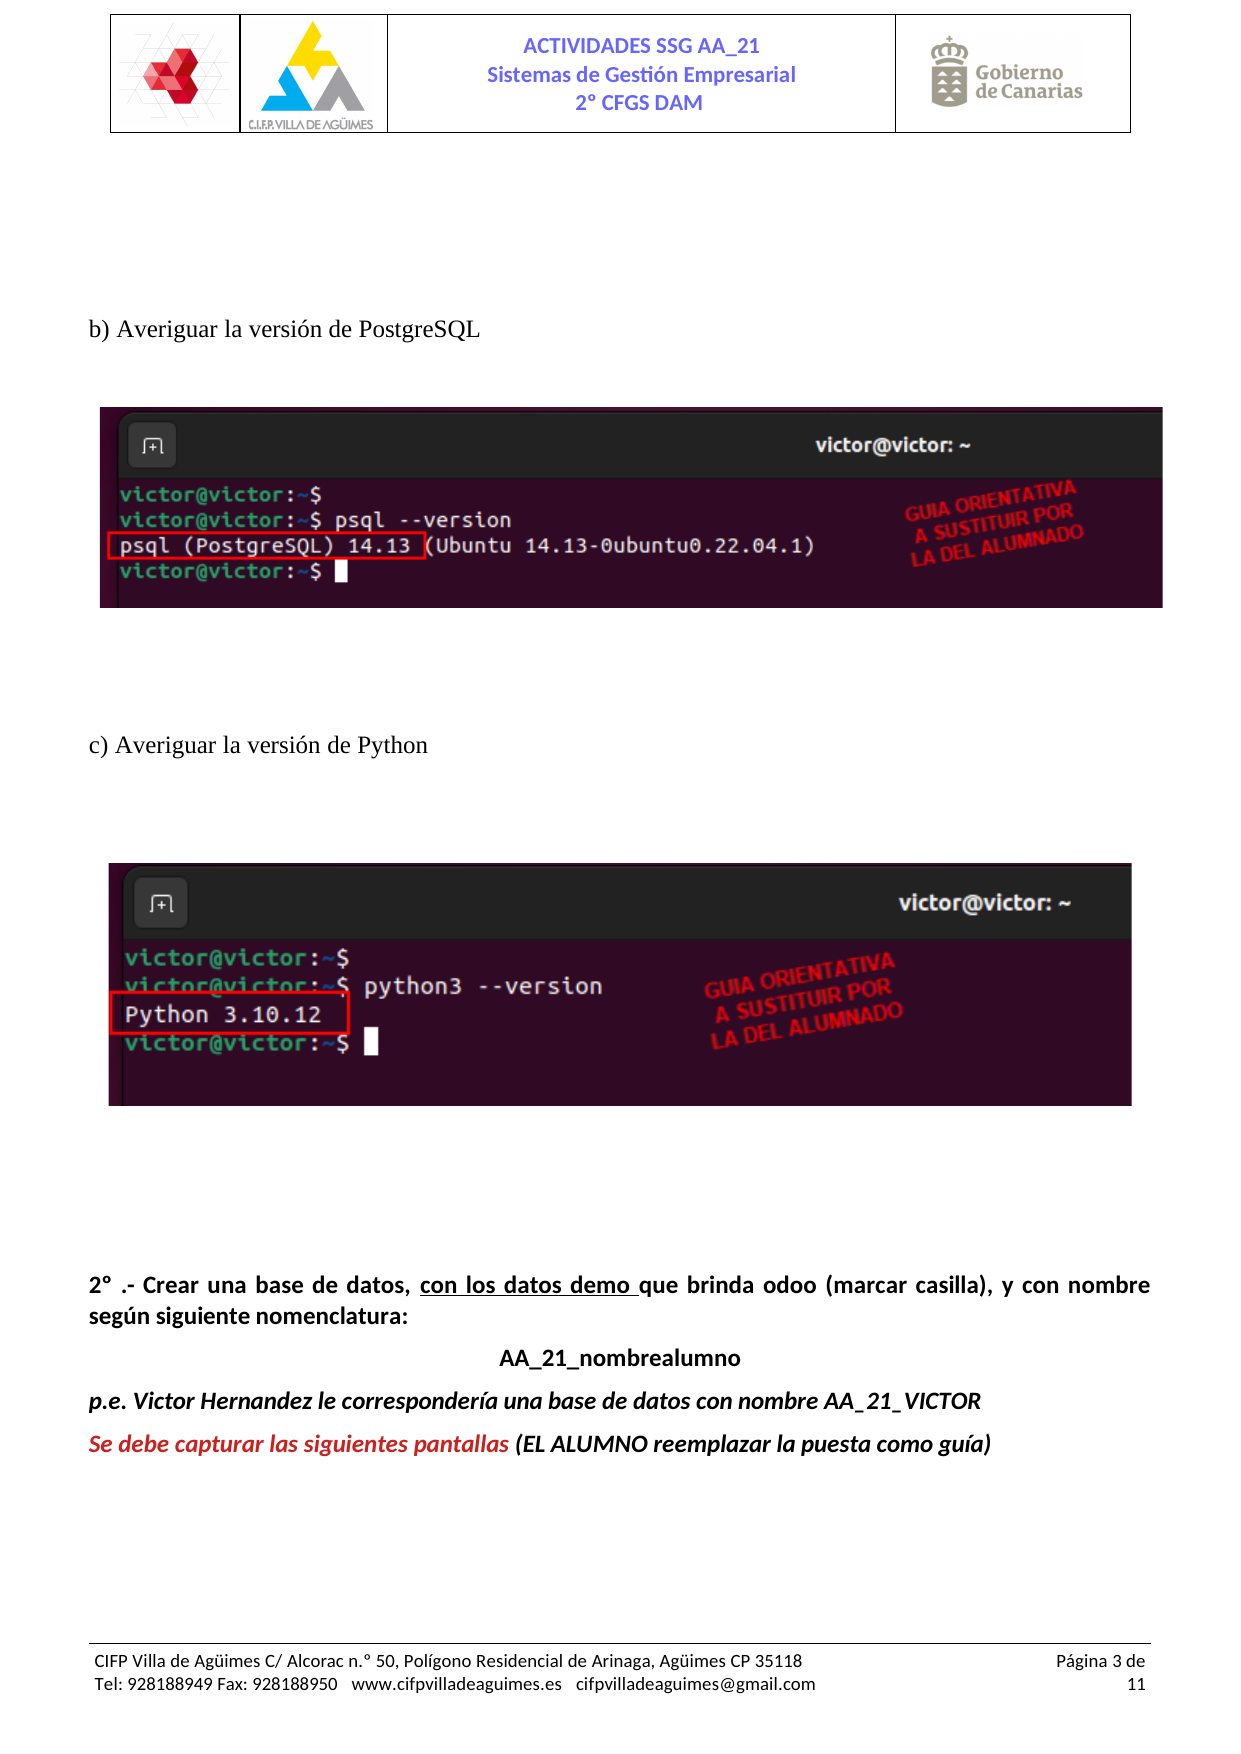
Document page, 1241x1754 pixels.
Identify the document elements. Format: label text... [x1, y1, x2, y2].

picture [108, 863, 1132, 1106]
text Se debe capturar las siguientes pantallas (EL ALUMNO reemplazar la puesta como guía) [89, 1428, 1152, 1459]
picture [99, 407, 1163, 608]
picture [117, 23, 233, 126]
text c) Averiguar la versión de Python [89, 730, 1152, 759]
picture [248, 20, 374, 131]
text AA_21_nombrealumno [89, 1342, 1152, 1373]
text p.e. Victor Hernandez le correspondería una base de datos con nombre AA_21_VICTOR [89, 1385, 1152, 1416]
picture [928, 34, 1084, 108]
text b) Averiguar la versión de PostgreSQL [89, 314, 1152, 343]
text 2º .- Crear una base de datos, con los datos demo que brinda odoo (marcar casilla), y con nombre según siguiente nomenclatura: [89, 1268, 1152, 1331]
